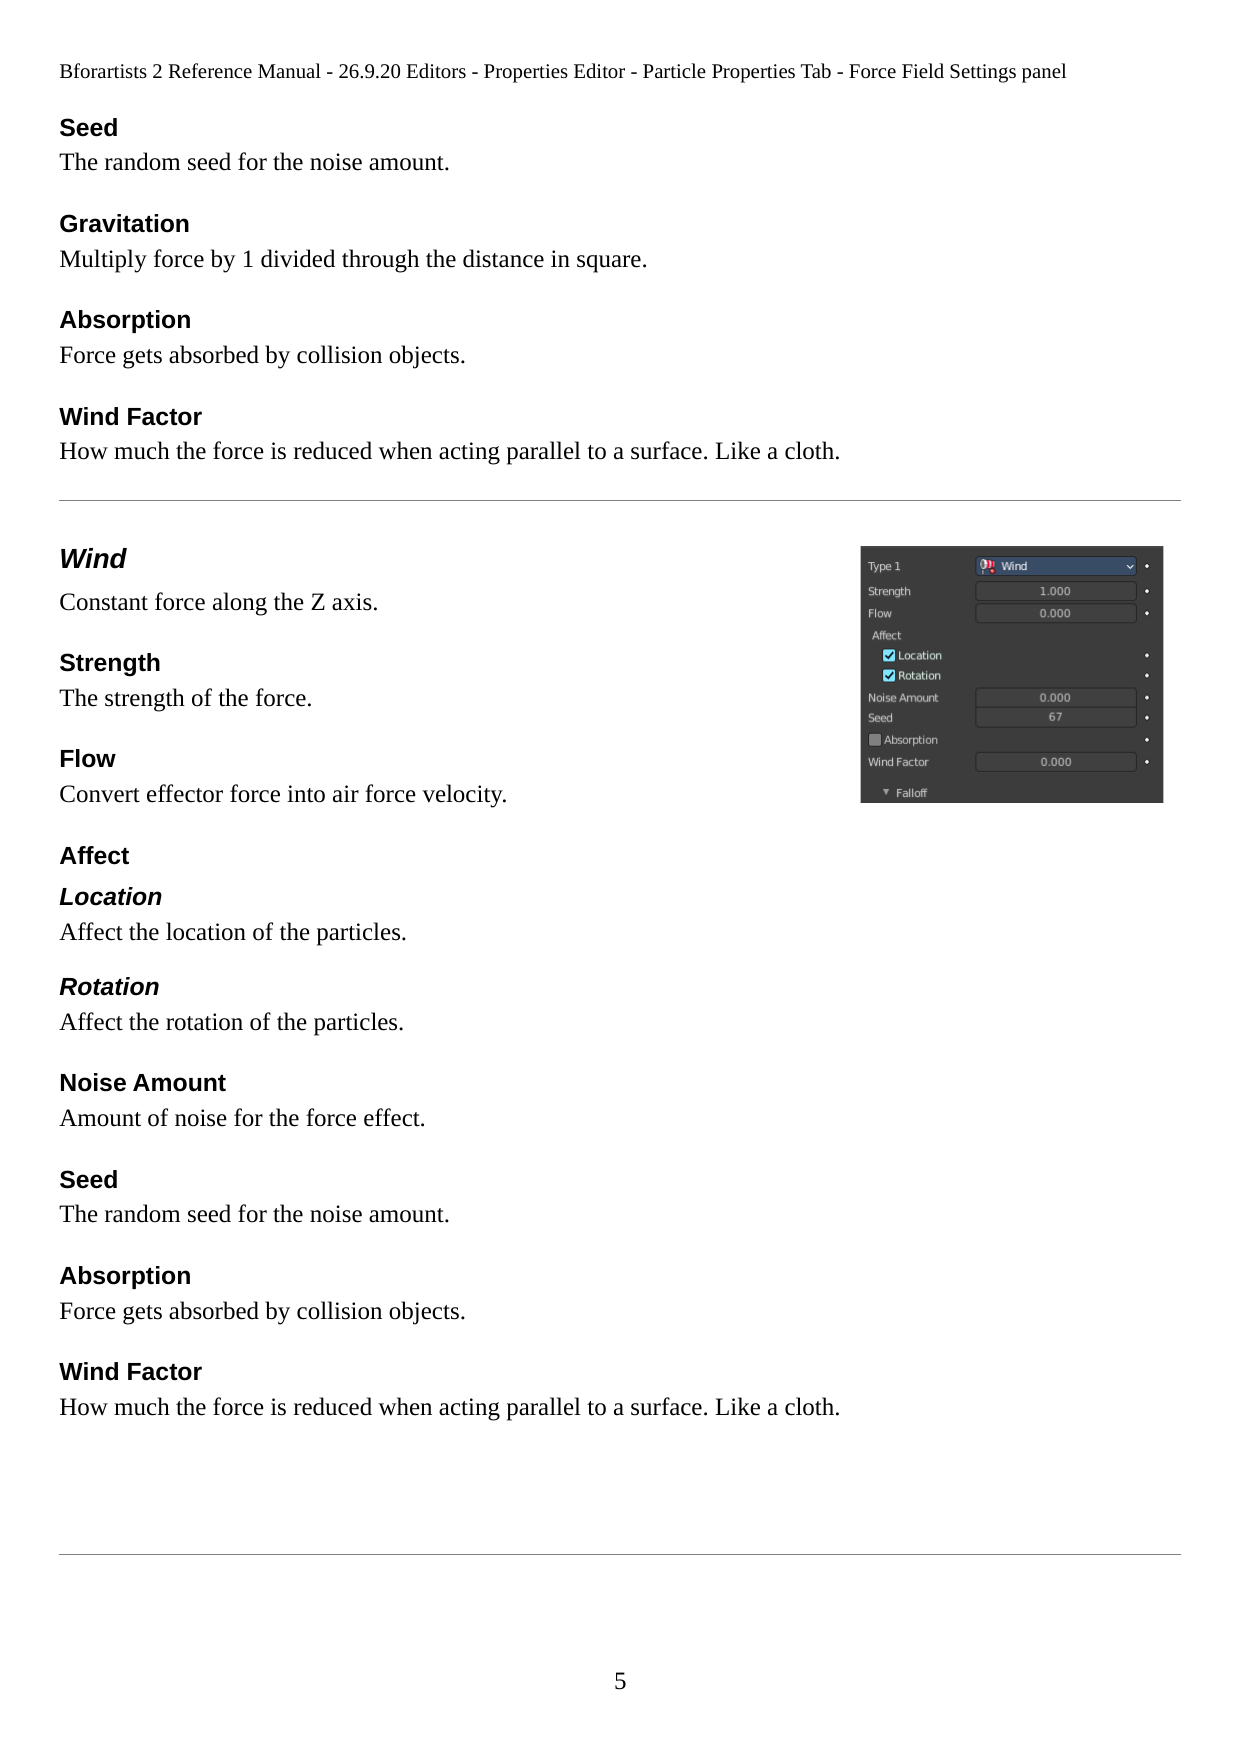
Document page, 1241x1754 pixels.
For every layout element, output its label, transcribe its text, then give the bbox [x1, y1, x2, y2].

subtitle Seed [59, 113, 1181, 141]
text The random seed for the noise amount. [59, 1199, 1181, 1228]
subtitle Noise Amount [59, 1068, 1181, 1097]
text The strength of the force. [59, 683, 860, 712]
subtitle [1164, 744, 1181, 773]
text Amount of noise for the force effect. [59, 1103, 1181, 1132]
text Constant force along the Z axis. [59, 587, 860, 615]
text Affect the rotation of the particles. [59, 1007, 1181, 1036]
text Force gets absorbed by collision objects. [59, 340, 1181, 369]
subtitle [1164, 648, 1181, 677]
subtitle Absorption [59, 305, 1181, 334]
subtitle Location [59, 882, 1181, 910]
subtitle Affect [59, 841, 1181, 869]
subtitle Wind Factor [59, 1357, 1181, 1386]
text Force gets absorbed by collision objects. [59, 1296, 1181, 1324]
subtitle Strength [59, 648, 860, 677]
subtitle Gravitation [59, 209, 1181, 237]
subtitle Seed [59, 1165, 1181, 1193]
text How much the force is reduced when acting parallel to a surface. Like a cloth. [59, 1392, 1181, 1421]
subtitle Absorption [59, 1261, 1181, 1289]
picture [860, 546, 1164, 803]
subtitle Rotation [59, 972, 1181, 1001]
text How much the force is reduced when acting parallel to a surface. Like a cloth. [59, 436, 1181, 465]
subtitle Flow [59, 744, 860, 773]
text Affect the location of the particles. [59, 917, 1181, 945]
subtitle Wind Factor [59, 402, 1181, 430]
subtitle Wind [59, 542, 1181, 574]
text Convert effector force into air force velocity. [59, 779, 1181, 808]
text The random seed for the noise amount. [59, 147, 1181, 176]
text Multiply force by 1 divided through the distance in square. [59, 244, 1181, 272]
